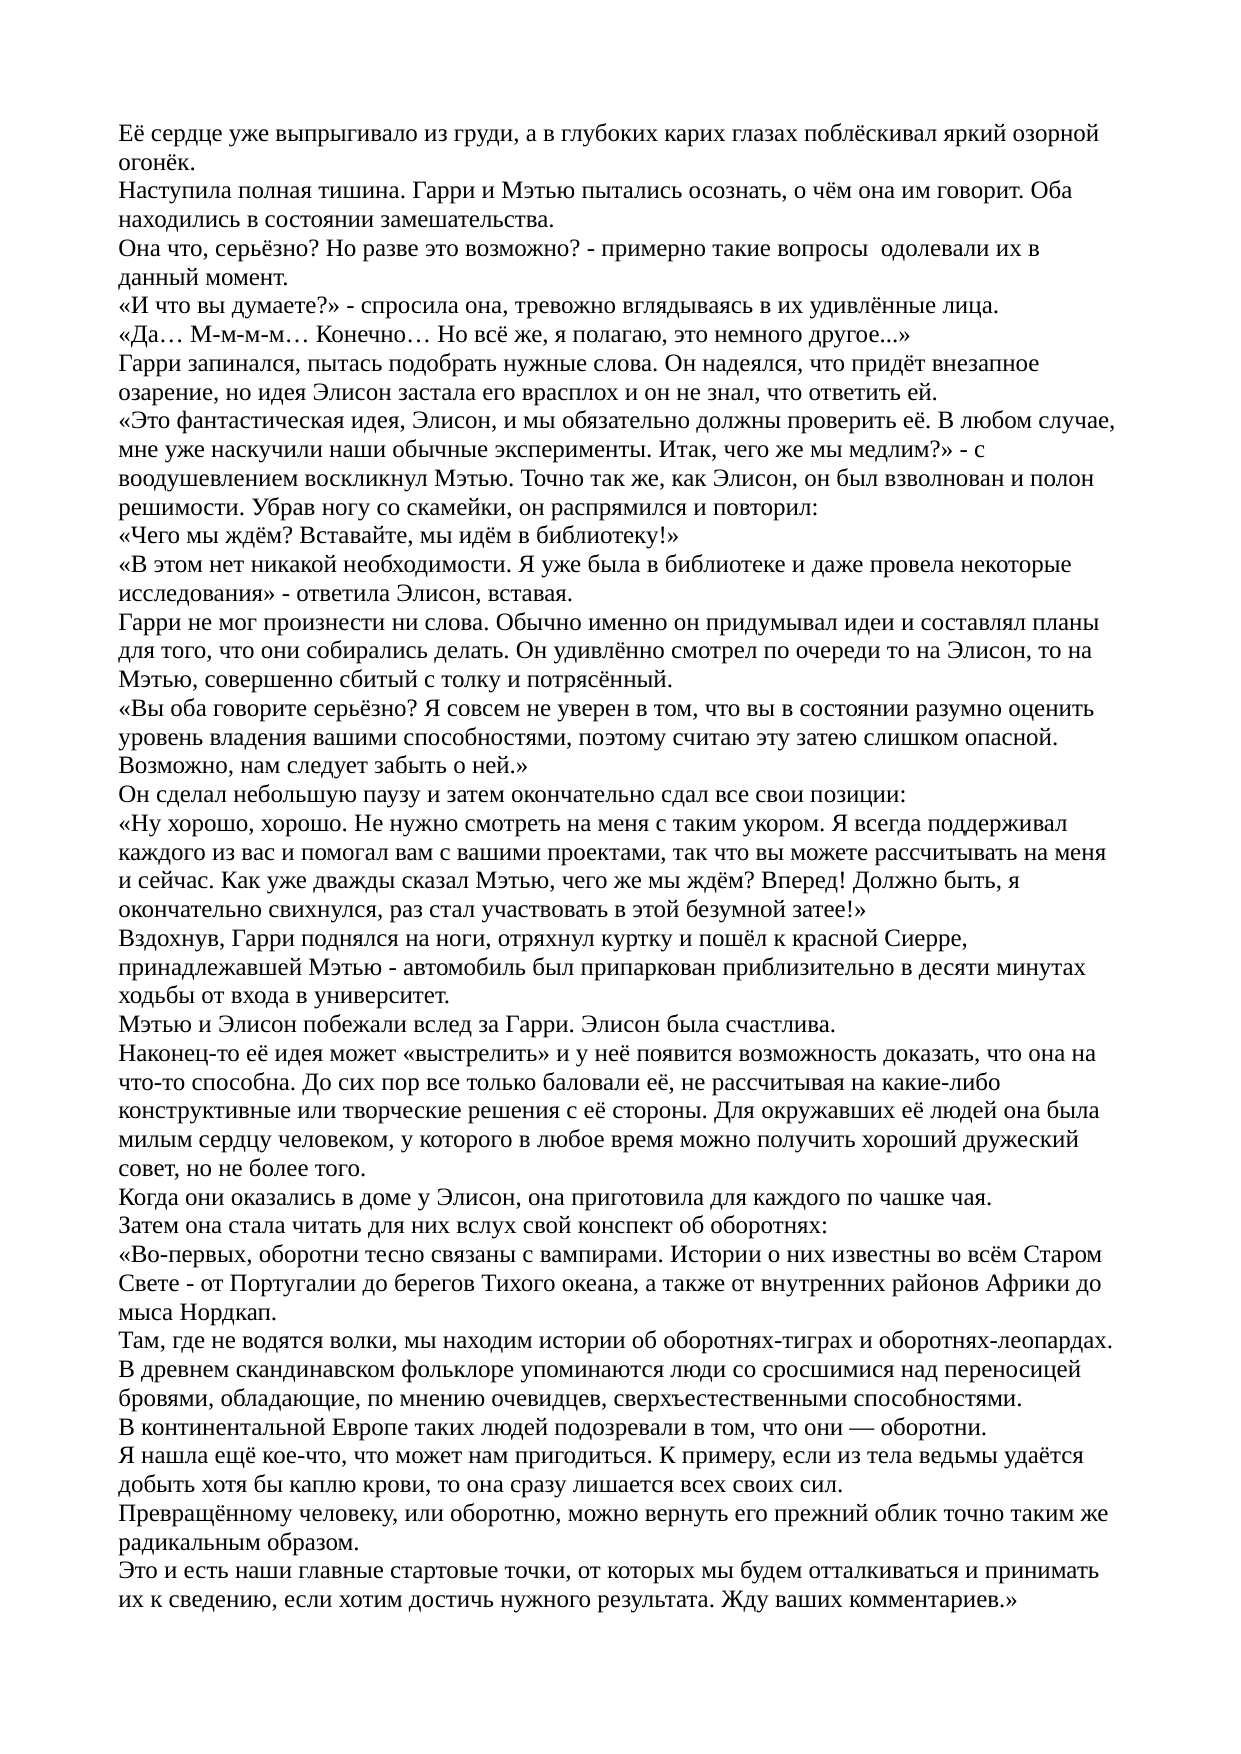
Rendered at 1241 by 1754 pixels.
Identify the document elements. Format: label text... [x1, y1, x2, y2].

text В континентальной Европе таких людей подозревали в том, что они — оборотни. [118, 1412, 1122, 1441]
text «Вы оба говорите серьёзно? Я совсем не уверен в том, что вы в состоянии разумно оценить уровень владения вашими способностями, поэтому считаю эту затею слишком опасной. Возможно, нам следует забыть о ней.» [118, 693, 1122, 779]
text Это и есть наши главные стартовые точки, от которых мы будем отталкиваться и принимать их к сведению, если хотим достичь нужного результата. Жду ваших комментариев.» [118, 1556, 1122, 1613]
text «Да… М-м-м-м… Конечно… Но всё же, я полагаю, это немного другое...» [118, 319, 1122, 348]
text Он сделал небольшую паузу и затем окончательно сдал все свои позиции: [118, 779, 1122, 808]
text Превращённому человеку, или оборотню, можно вернуть его прежний облик точно таким же радикальным образом. [118, 1498, 1122, 1556]
text «Ну хорошо, хорошо. Не нужно смотреть на меня с таким укором. Я всегда поддерживал каждого из вас и помогал вам с вашими проектами, так что вы можете рассчитывать на меня и сейчас. Как уже дважды сказал Мэтью, чего же мы ждём? Вперед! Должно быть, я окончательно свихнулся, раз стал участвовать в этой безумной затее!» [118, 808, 1122, 923]
text Когда они оказались в доме у Элисон, она приготовила для каждого по чашке чая. [118, 1182, 1122, 1211]
text «Во-первых, оборотни тесно связаны с вампирами. Истории о них известны во всём Старом Свете - от Португалии до берегов Тихого океана, а также от внутренних районов Африки до мыса Нордкап. [118, 1239, 1122, 1326]
text «Чего мы ждём? Вставайте, мы идём в библиотеку!» [118, 521, 1122, 549]
text Затем она стала читать для них вслух свой конспект об оборотнях: [118, 1211, 1122, 1239]
text Наступила полная тишина. Гарри и Мэтью пытались осознать, о чём она им говорит. Оба находились в состоянии замешательства. [118, 176, 1122, 233]
text Я нашла ещё кое-что, что может нам пригодиться. К примеру, если из тела ведьмы удаётся добыть хотя бы каплю крови, то она сразу лишается всех своих сил. [118, 1441, 1122, 1498]
text Она что, серьёзно? Но разве это возможно? - примерно такие вопросы одолевали их в данный момент. [118, 233, 1122, 291]
text Её сердце уже выпрыгивало из груди, а в глубоких карих глазах поблёскивал яркий озорной огонёк. [118, 118, 1122, 176]
text Там, где не водятся волки, мы находим истории об оборотнях-тиграх и оборотнях-леопардах. [118, 1326, 1122, 1354]
text «Это фантастическая идея, Элисон, и мы обязательно должны проверить её. В любом случае, мне уже наскучили наши обычные эксперименты. Итак, чего же мы медлим?» - с воодушевлением воскликнул Мэтью. Точно так же, как Элисон, он был взволнован и полон решимости. Убрав ногу со скамейки, он распрямился и повторил: [118, 406, 1122, 521]
text Вздохнув, Гарри поднялся на ноги, отряхнул куртку и пошёл к красной Сиерре, принадлежавшей Мэтью - автомобиль был припаркован приблизительно в десяти минутах ходьбы от входа в университет. [118, 923, 1122, 1009]
text В древнем скандинавском фольклоре упоминаются люди со сросшимися над переносицей бровями, обладающие, по мнению очевидцев, сверхъестественными способностями. [118, 1354, 1122, 1412]
text Гарри не мог произнести ни слова. Обычно именно он придумывал идеи и составлял планы для того, что они собирались делать. Он удивлённо смотрел по очереди то на Элисон, то на Мэтью, совершенно сбитый с толку и потрясённый. [118, 607, 1122, 693]
text «В этом нет никакой необходимости. Я уже была в библиотеке и даже провела некоторые исследования» - ответила Элисон, вставая. [118, 549, 1122, 607]
text «И что вы думаете?» - спросила она, тревожно вглядываясь в их удивлённые лица. [118, 291, 1122, 319]
text Наконец-то её идея может «выстрелить» и у неё появится возможность доказать, что она на что-то способна. До сих пор все только баловали её, не рассчитывая на какие-либо конструктивные или творческие решения с её стороны. Для окружавших её людей она была милым сердцу человеком, у которого в любое время можно получить хороший дружеский совет, но не более того. [118, 1038, 1122, 1182]
text Гарри запинался, пытась подобрать нужные слова. Он надеялся, что придёт внезапное озарение, но идея Элисон застала его врасплох и он не знал, что ответить ей. [118, 348, 1122, 406]
text Мэтью и Элисон побежали вслед за Гарри. Элисон была счастлива. [118, 1009, 1122, 1038]
